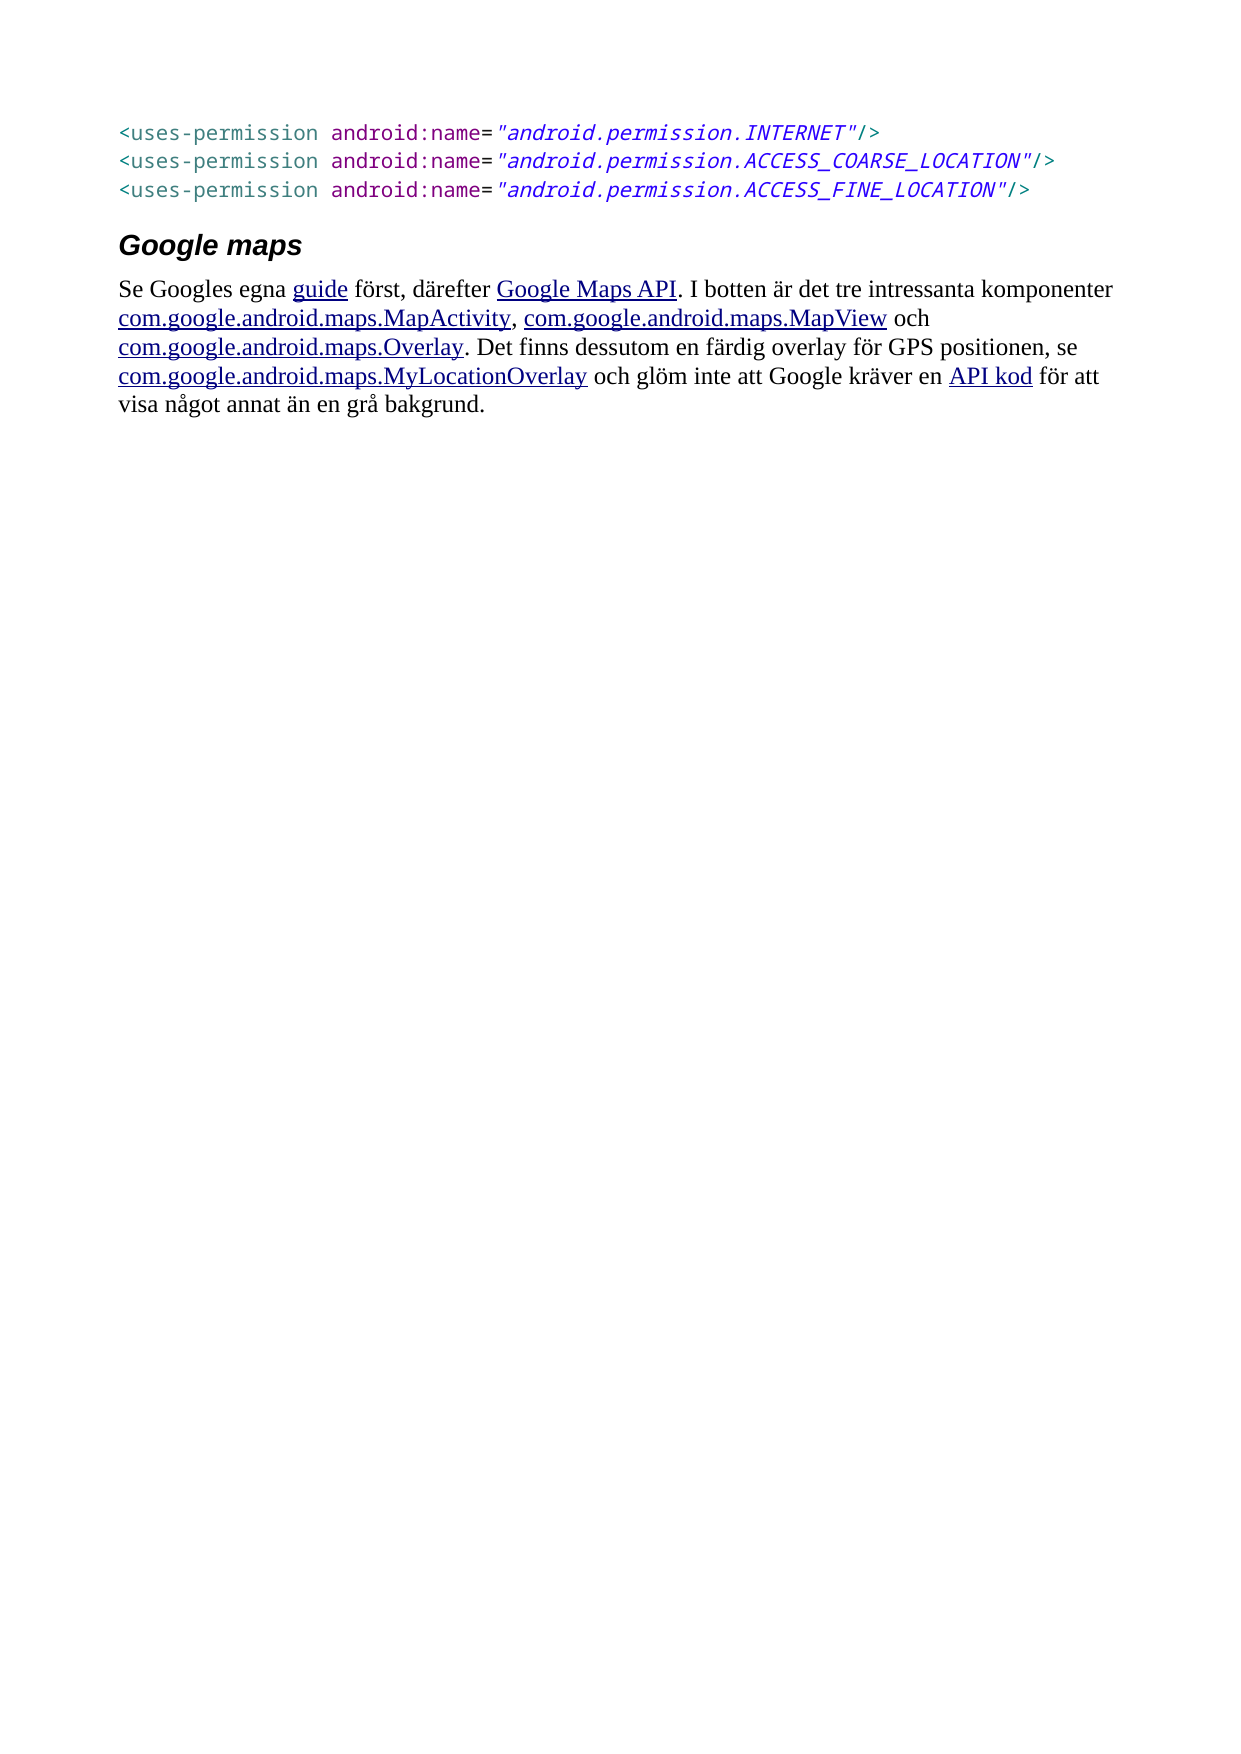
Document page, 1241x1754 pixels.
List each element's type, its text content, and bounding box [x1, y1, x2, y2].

text Se Googles egna guide först, därefter Google Maps API. I botten är det tre intressanta komponenter com.google.android.maps.MapActivity, com.google.android.maps.MapView och com.google.android.maps.Overlay. Det finns dessutom en färdig overlay för GPS positionen, se com.google.android.maps.MyLocationOverlay och glöm inte att Google kräver en API kod för att visa något annat än en grå bakgrund. [118, 274, 1122, 418]
text <uses-permission android:name="android.permission.INTERNET"/> [118, 118, 1122, 147]
text <uses-permission android:name="android.permission.ACCESS_FINE_LOCATION"/> [118, 175, 1122, 203]
subtitle Google maps [118, 228, 1122, 262]
text <uses-permission android:name="android.permission.ACCESS_COARSE_LOCATION"/> [118, 147, 1122, 175]
